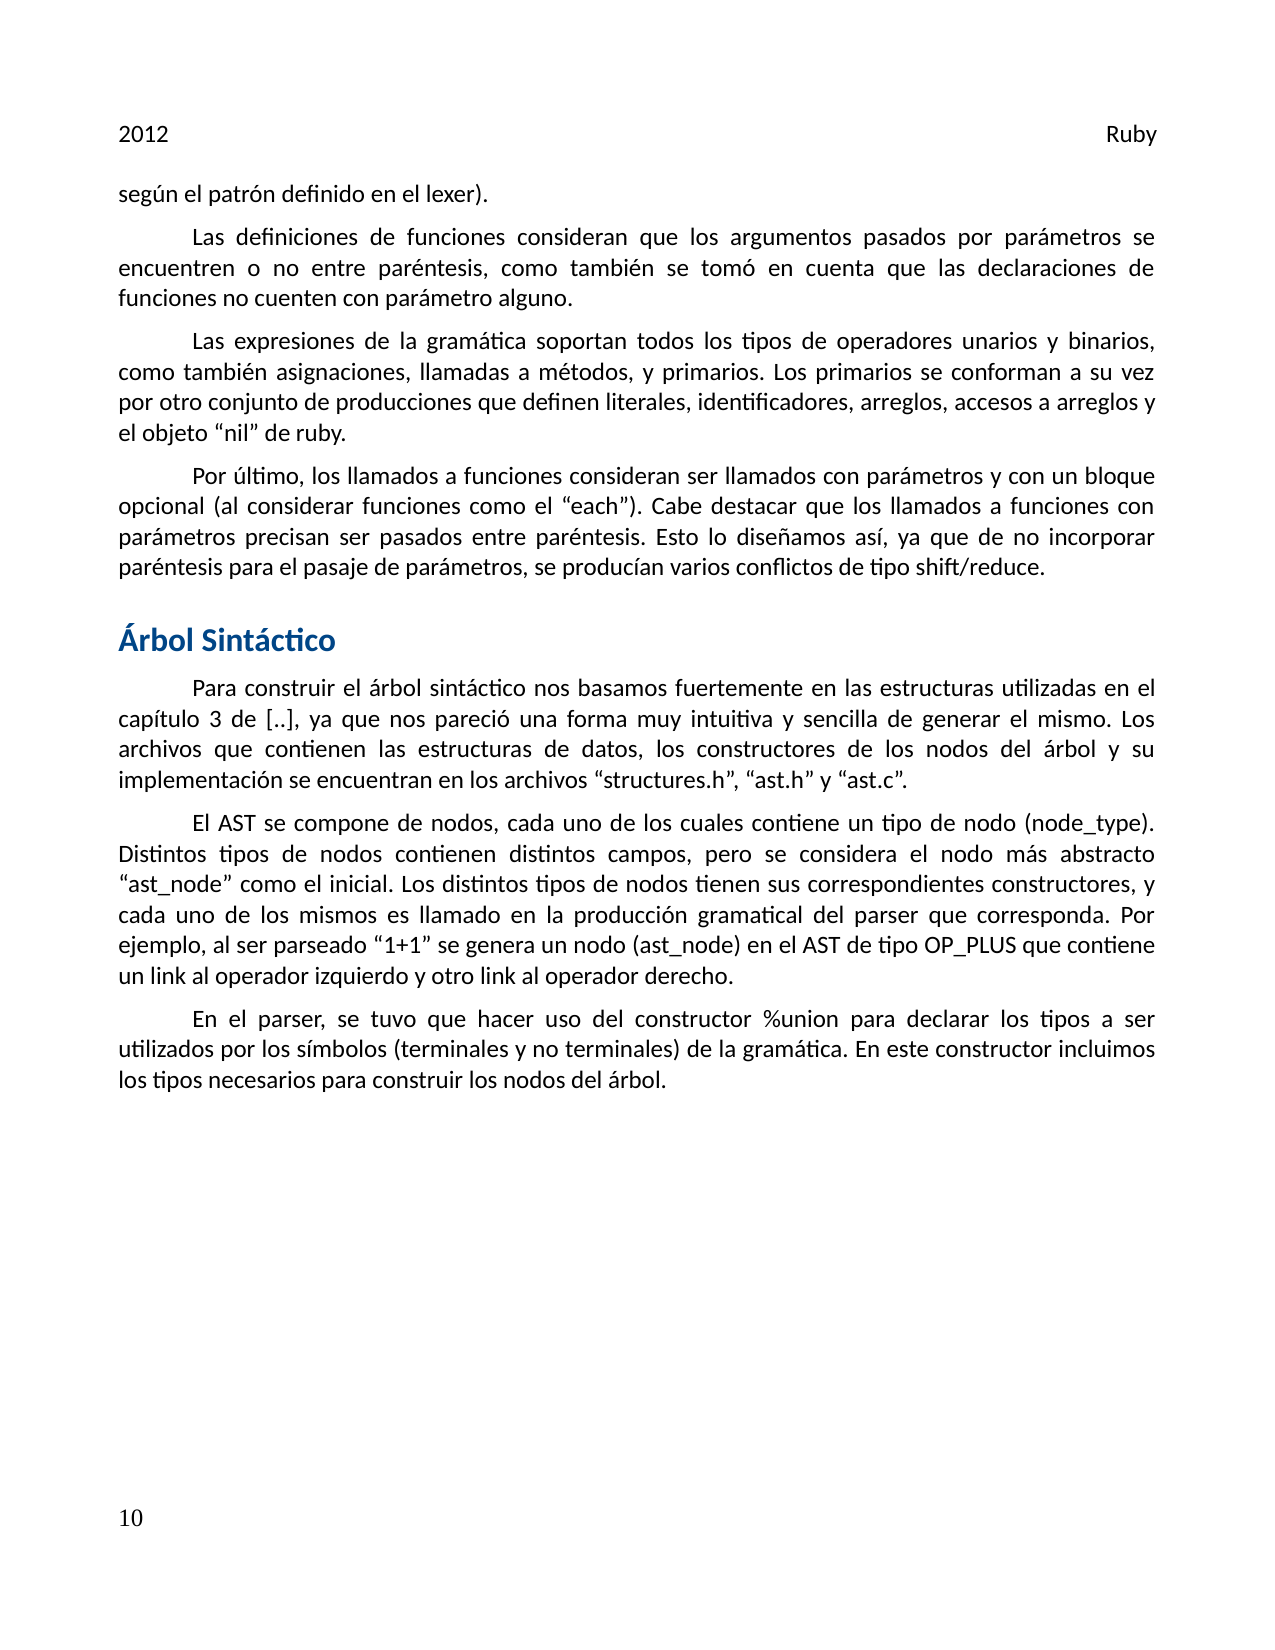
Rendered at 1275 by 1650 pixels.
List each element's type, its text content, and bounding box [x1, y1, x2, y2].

text Las definiciones de funciones consideran que los argumentos pasados por parámetros se encuentren o no entre paréntesis, como también se tomó en cuenta que las declaraciones de funciones no cuenten con parámetro alguno. [118, 221, 1157, 313]
text Las expresiones de la gramática soportan todos los tipos de operadores unarios y binarios, como también asignaciones, llamadas a métodos, y primarios. Los primarios se conforman a su vez por otro conjunto de producciones que definen literales, identificadores, arreglos, accesos a arreglos y el objeto “nil” de ruby. [118, 325, 1157, 447]
text Por último, los llamados a funciones consideran ser llamados con parámetros y con un bloque opcional (al considerar funciones como el “each”). Cabe destacar que los llamados a funciones con parámetros precisan ser pasados entre paréntesis. Esto lo diseñamos así, ya que de no incorporar paréntesis para el pasaje de parámetros, se producían varios conflictos de tipo shift/reduce. [118, 460, 1157, 582]
text Para construir el árbol sintáctico nos basamos fuertemente en las estructuras utilizadas en el capítulo 3 de [..], ya que nos pareció una forma muy intuitiva y sencilla de generar el mismo. Los archivos que contienen las estructuras de datos, los constructores de los nodos del árbol y su implementación se encuentran en los archivos “structures.h”, “ast.h” y “ast.c”. [118, 673, 1157, 795]
subtitle Árbol Sintáctico [118, 619, 1157, 660]
text El AST se compone de nodos, cada uno de los cuales contiene un tipo de nodo (node_type). Distintos tipos de nodos contienen distintos campos, pero se considera el nodo más abstracto “ast_node” como el inicial. Los distintos tipos de nodos tienen sus correspondientes constructores, y cada uno de los mismos es llamado en la producción gramatical del parser que corresponda. Por ejemplo, al ser parseado “1+1” se genera un nodo (ast_node) en el AST de tipo OP_PLUS que contiene un link al operador izquierdo y otro link al operador derecho. [118, 807, 1157, 990]
text según el patrón definido en el lexer). [118, 178, 1157, 209]
text En el parser, se tuvo que hacer uso del constructor %union para declarar los tipos a ser utilizados por los símbolos (terminales y no terminales) de la gramática. En este constructor incluimos los tipos necesarios para construir los nodos del árbol. [118, 1003, 1157, 1094]
